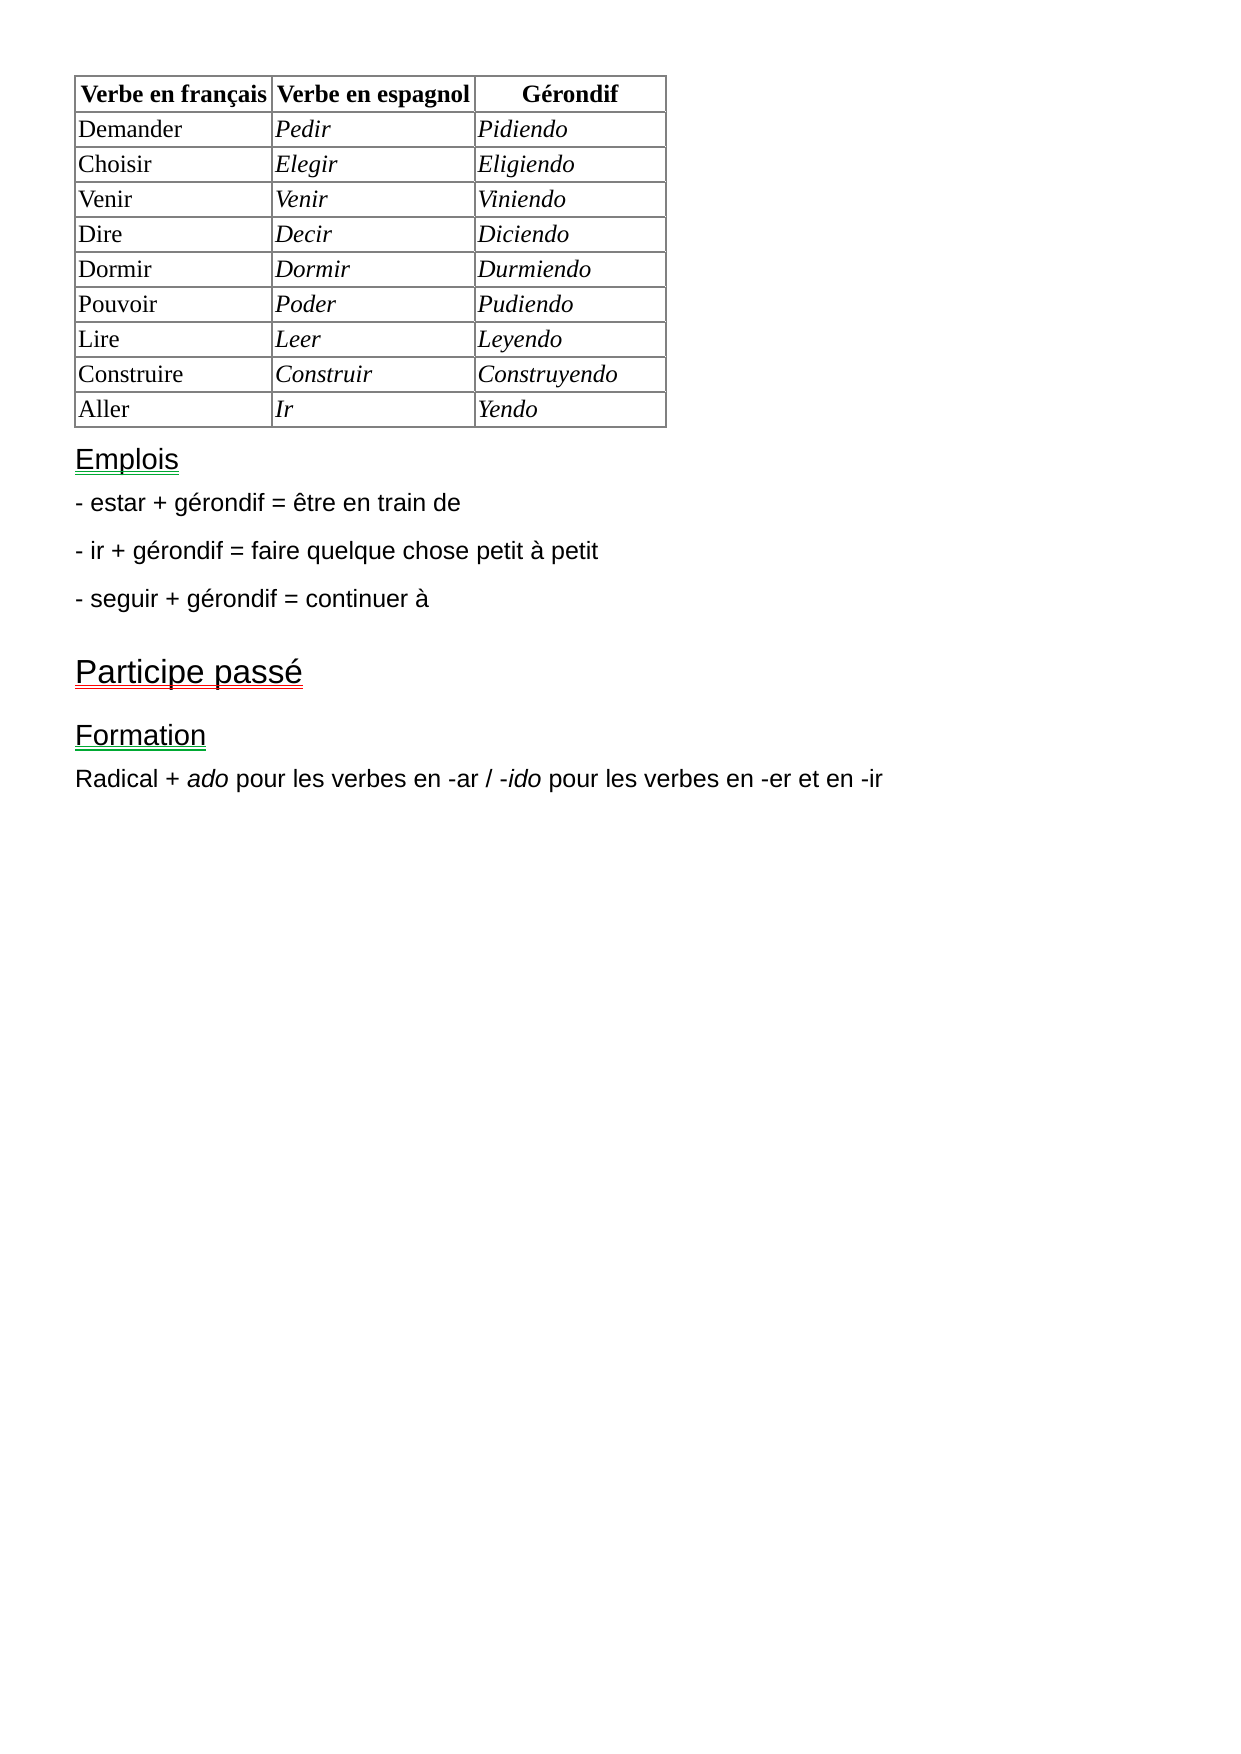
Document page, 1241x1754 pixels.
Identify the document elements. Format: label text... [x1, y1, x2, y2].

table_cell Lire [76, 323, 271, 356]
table_cell Pouvoir [76, 288, 271, 321]
table_cell Construir [273, 358, 474, 391]
subtitle Participe passé [75, 652, 1165, 690]
table_cell Durmiendo [476, 253, 665, 286]
table_cell Poder [273, 288, 474, 321]
table_cell Viniendo [476, 183, 665, 216]
table_cell Construyendo [476, 358, 665, 391]
text - ir + gérondif = faire quelque chose petit à petit [75, 536, 1165, 565]
table_cell Diciendo [476, 218, 665, 251]
table_cell Leer [273, 323, 474, 356]
table_cell Elegir [273, 148, 474, 181]
subtitle Formation [75, 717, 1165, 751]
table_cell Dire [76, 218, 271, 251]
table_cell Dormir [273, 253, 474, 286]
table_cell Demander [76, 113, 271, 146]
table_cell Venir [273, 183, 474, 216]
table_header Verbe en espagnol [273, 77, 474, 111]
table_cell Pudiendo [476, 288, 665, 321]
table_cell Construire [76, 358, 271, 391]
table_header Verbe en français [76, 77, 271, 111]
subtitle Emplois [75, 442, 1165, 476]
text - seguir + gérondif = continuer à [75, 583, 1165, 612]
table_header Gérondif [476, 77, 665, 111]
table_cell Pidiendo [476, 113, 665, 146]
table_cell Aller [76, 393, 271, 426]
text - estar + gérondif = être en train de [75, 488, 1165, 517]
table_cell Decir [273, 218, 474, 251]
text Radical + ado pour les verbes en -ar / -ido pour les verbes en -er et en -ir [75, 763, 1165, 792]
table_cell Dormir [76, 253, 271, 286]
table_cell Leyendo [476, 323, 665, 356]
table_cell Yendo [476, 393, 665, 426]
table_cell Choisir [76, 148, 271, 181]
table_cell Pedir [273, 113, 474, 146]
table_cell Eligiendo [476, 148, 665, 181]
table_cell Venir [76, 183, 271, 216]
table_cell Ir [273, 393, 474, 426]
